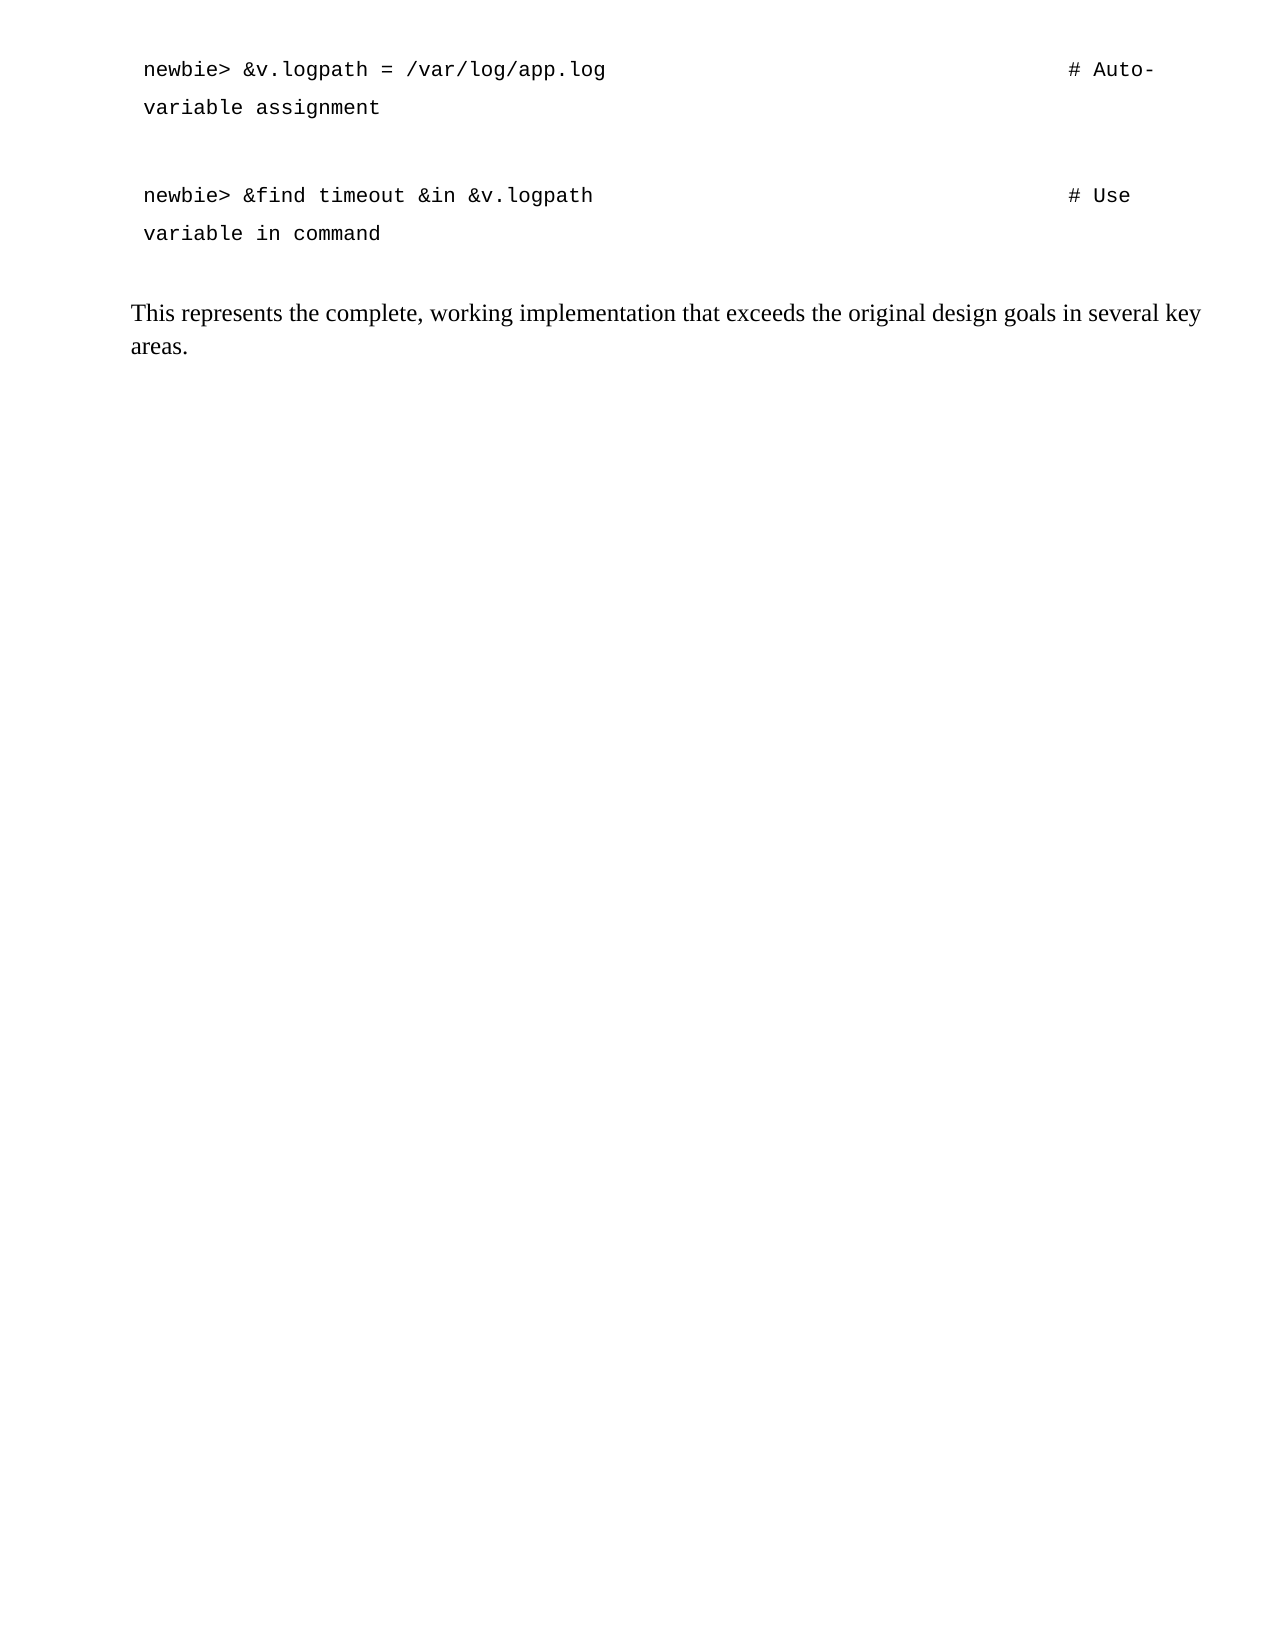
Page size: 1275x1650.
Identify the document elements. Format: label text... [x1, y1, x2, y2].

text newbie> &find timeout &in &v.logpath # Use variable in command [143, 185, 1191, 246]
text newbie> &v.logpath = /var/log/app.log # Auto-variable assignment [143, 59, 1191, 121]
text This represents the complete, working implementation that exceeds the original design goals in several key areas. [131, 298, 1203, 359]
